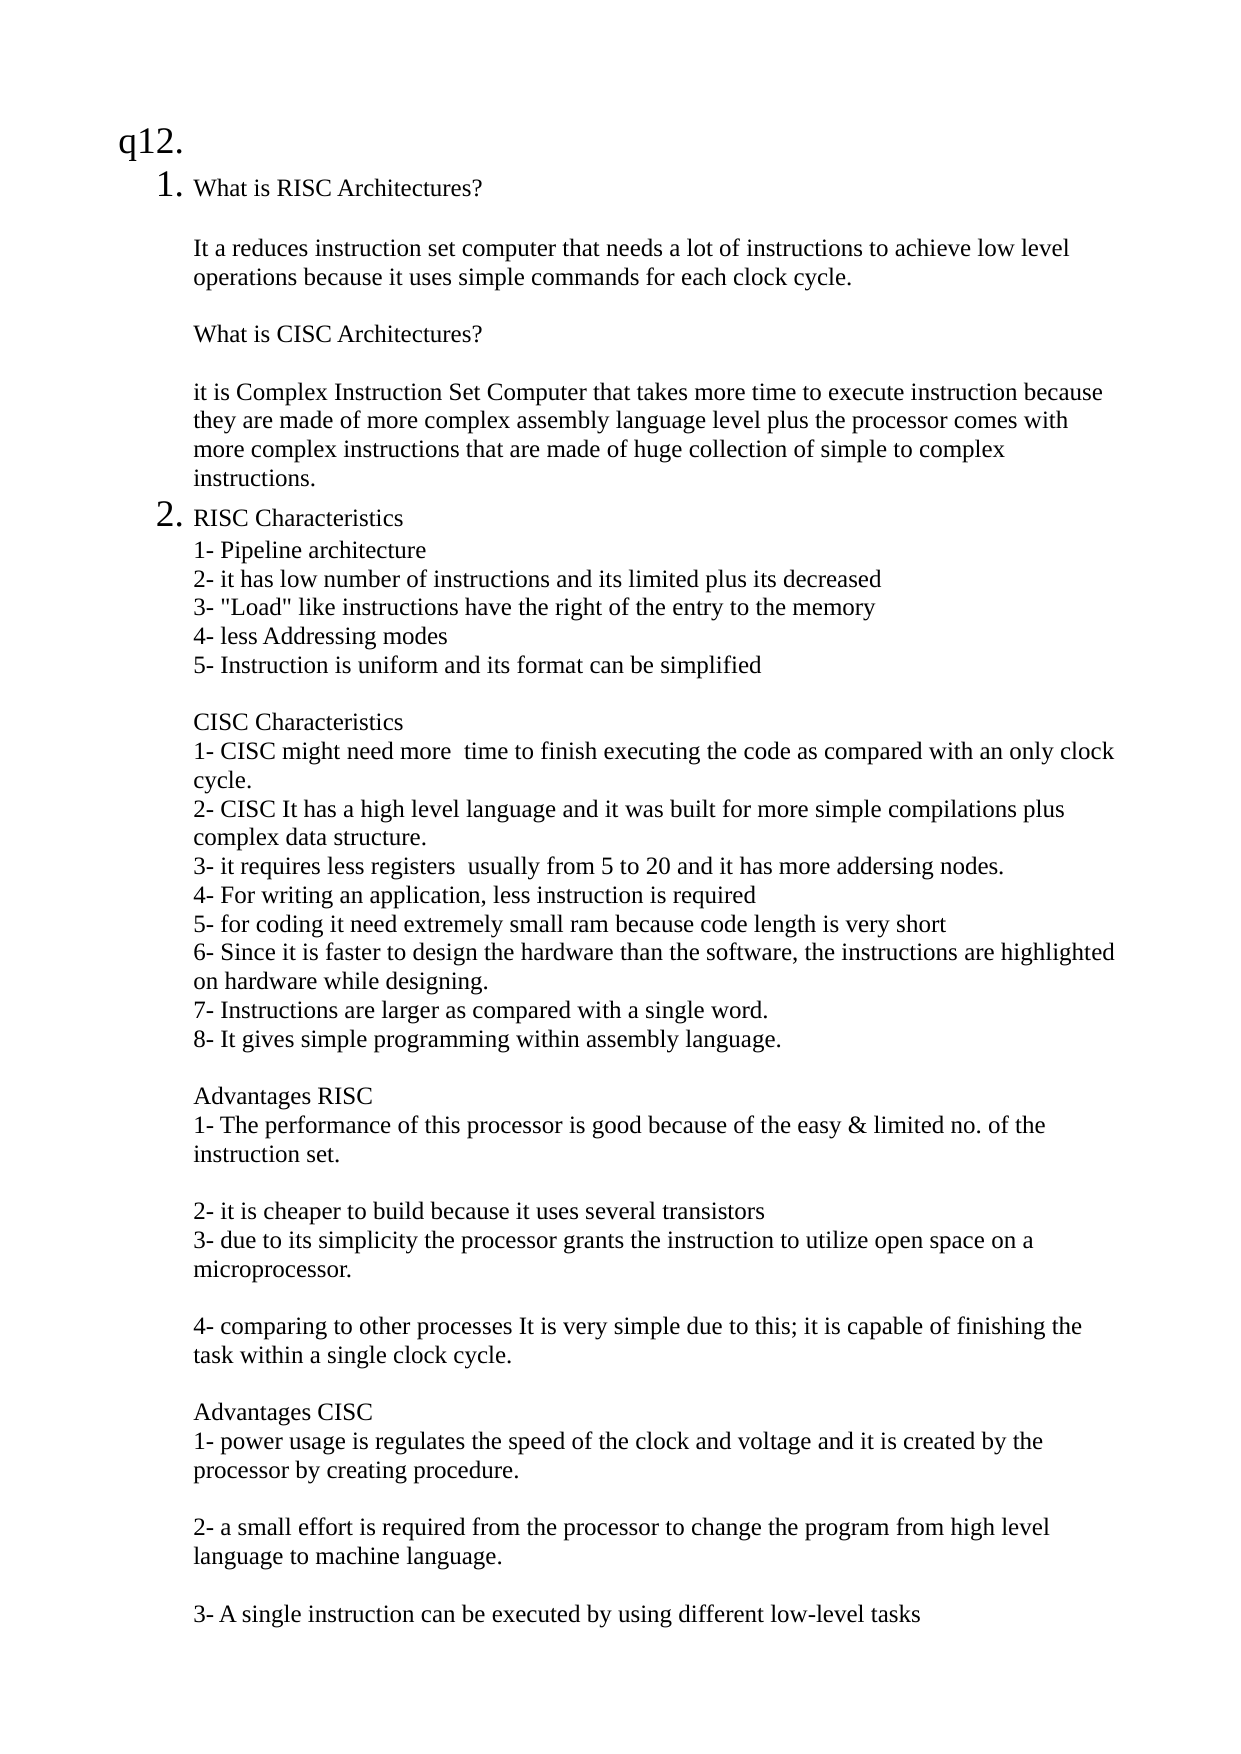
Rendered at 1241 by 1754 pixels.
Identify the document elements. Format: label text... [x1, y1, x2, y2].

list 7- Instructions are larger as compared with a single word. [156, 995, 1122, 1024]
list 5- for coding it need extremely small ram because code length is very short [156, 909, 1122, 937]
list 6- Since it is faster to design the hardware than the software, the instructions are highlighted on hardware while designing. [156, 937, 1122, 995]
list 5- Instruction is uniform and its format can be simplified CISC Characteristics 1- CISC might need more time to finish executing the code as compared with an only clock cycle. [156, 650, 1122, 794]
list RISC Characteristics 1- Pipeline architecture [156, 492, 1122, 564]
list 8- It gives simple programming within assembly language. Advantages RISC 1- The performance of this processor is good because of the easy & limited no. of the instruction set. [156, 1024, 1122, 1167]
list 3- "Load" like instructions have the right of the entry to the memory [156, 592, 1122, 621]
list 1- power usage is regulates the speed of the clock and voltage and it is created by the processor by creating procedure. 2- a small effort is required from the processor to change the program from high level language to machine language. [156, 1426, 1122, 1570]
list It a reduces instruction set computer that needs a lot of instructions to achieve low level operations because it uses simple commands for each clock cycle. [156, 204, 1122, 291]
list 2- it has low number of instructions and its limited plus its decreased [156, 564, 1122, 592]
list 3- A single instruction can be executed by using different low-level tasks [156, 1570, 1122, 1627]
text q12. [118, 118, 1122, 161]
list 2- CISC It has a high level language and it was built for more simple compilations plus complex data structure. [156, 794, 1122, 851]
list 2- it is cheaper to build because it uses several transistors 3- due to its simplicity the processor grants the instruction to utilize open space on a microprocessor. [156, 1196, 1122, 1282]
list 4- comparing to other processes It is very simple due to this; it is capable of finishing the task within a single clock cycle. Advantages CISC [156, 1282, 1122, 1426]
list What is CISC Architectures? it is Complex Instruction Set Computer that takes more time to execute instruction because they are made of more complex assembly language level plus the processor comes with more complex instructions that are made of huge collection of simple to complex instructions. [156, 291, 1122, 492]
list What is RISC Architectures? [156, 161, 1122, 204]
list 4- less Addressing modes [156, 621, 1122, 650]
list 4- For writing an application, less instruction is required [156, 880, 1122, 909]
list 3- it requires less registers usually from 5 to 20 and it has more addersing nodes. [156, 851, 1122, 880]
